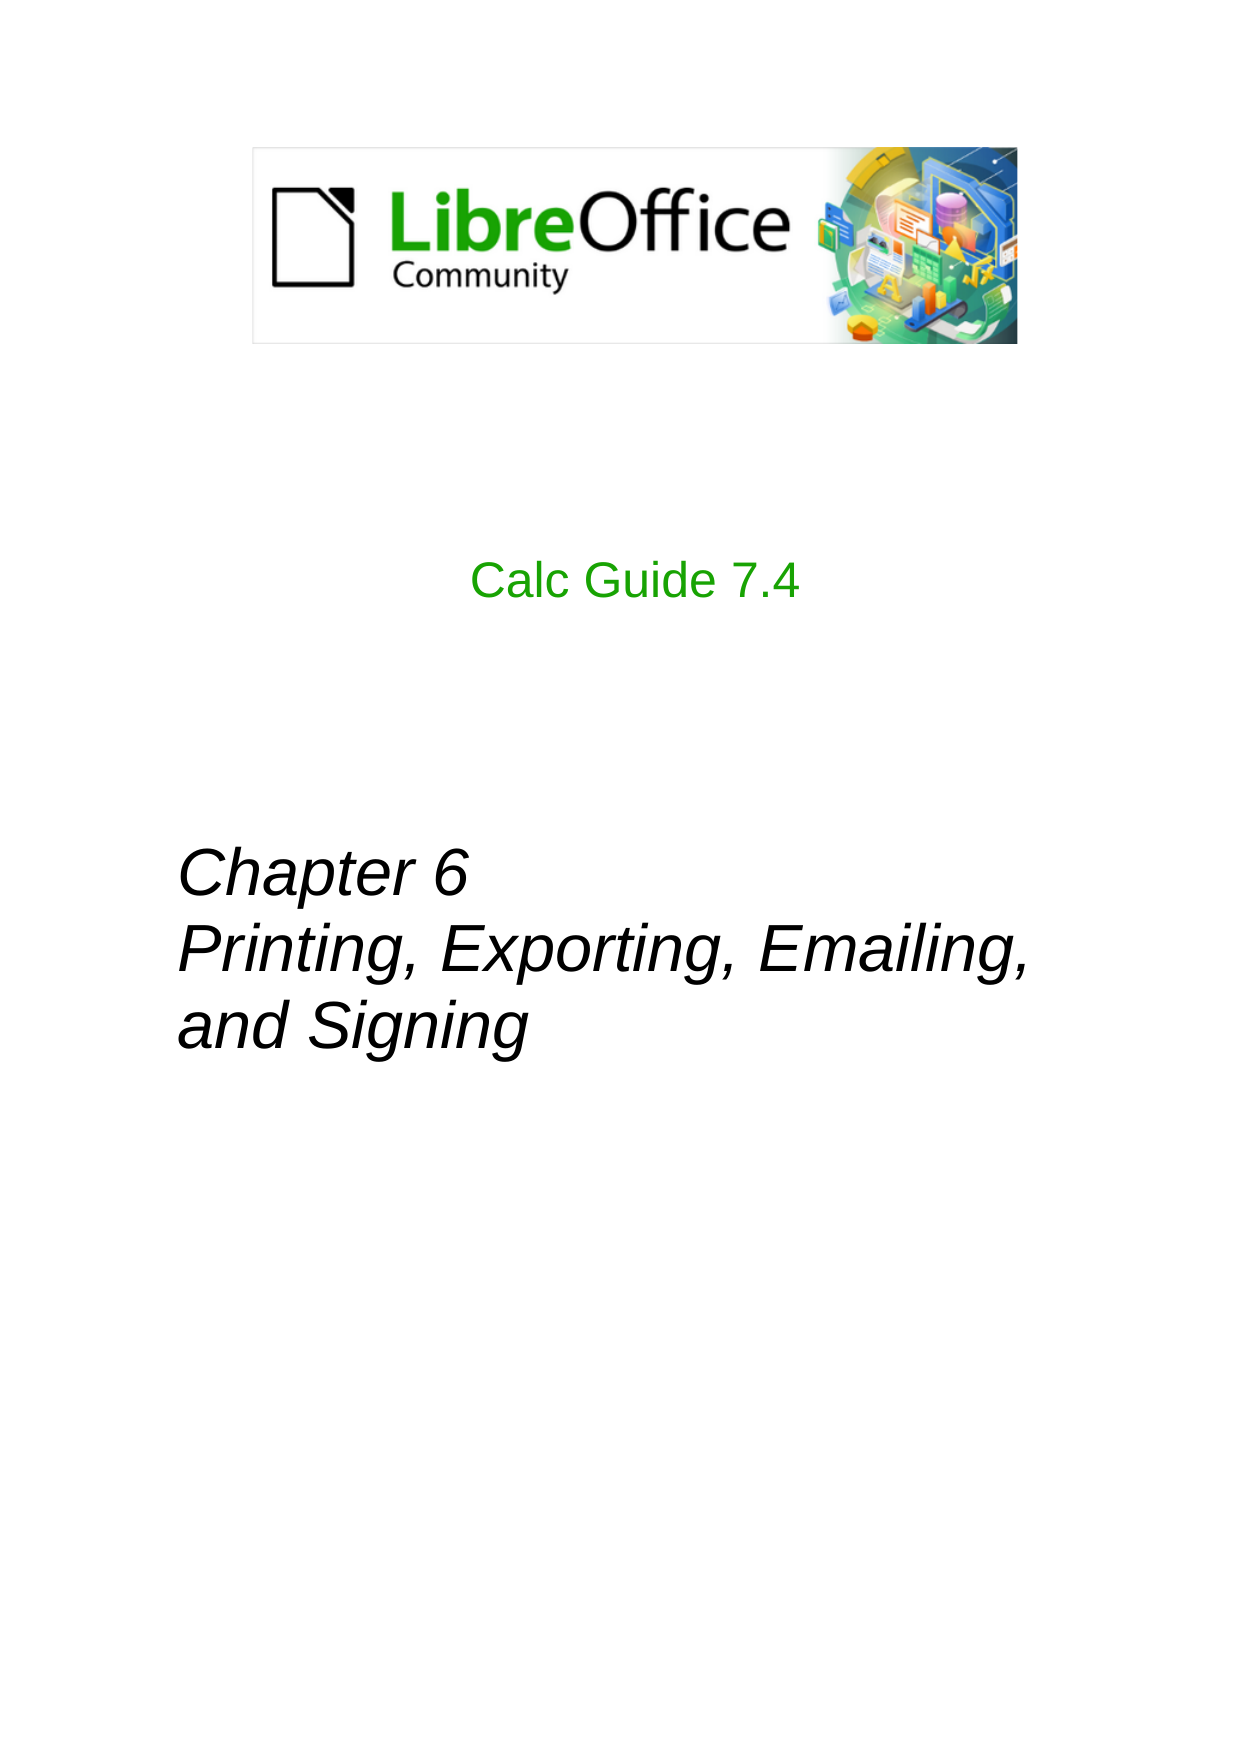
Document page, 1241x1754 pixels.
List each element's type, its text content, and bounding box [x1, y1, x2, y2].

picture [252, 147, 1018, 344]
title Chapter 6 Printing, Exporting, Emailing, and Signing [177, 833, 1093, 1063]
text Calc Guide 7.4 [177, 550, 1093, 608]
